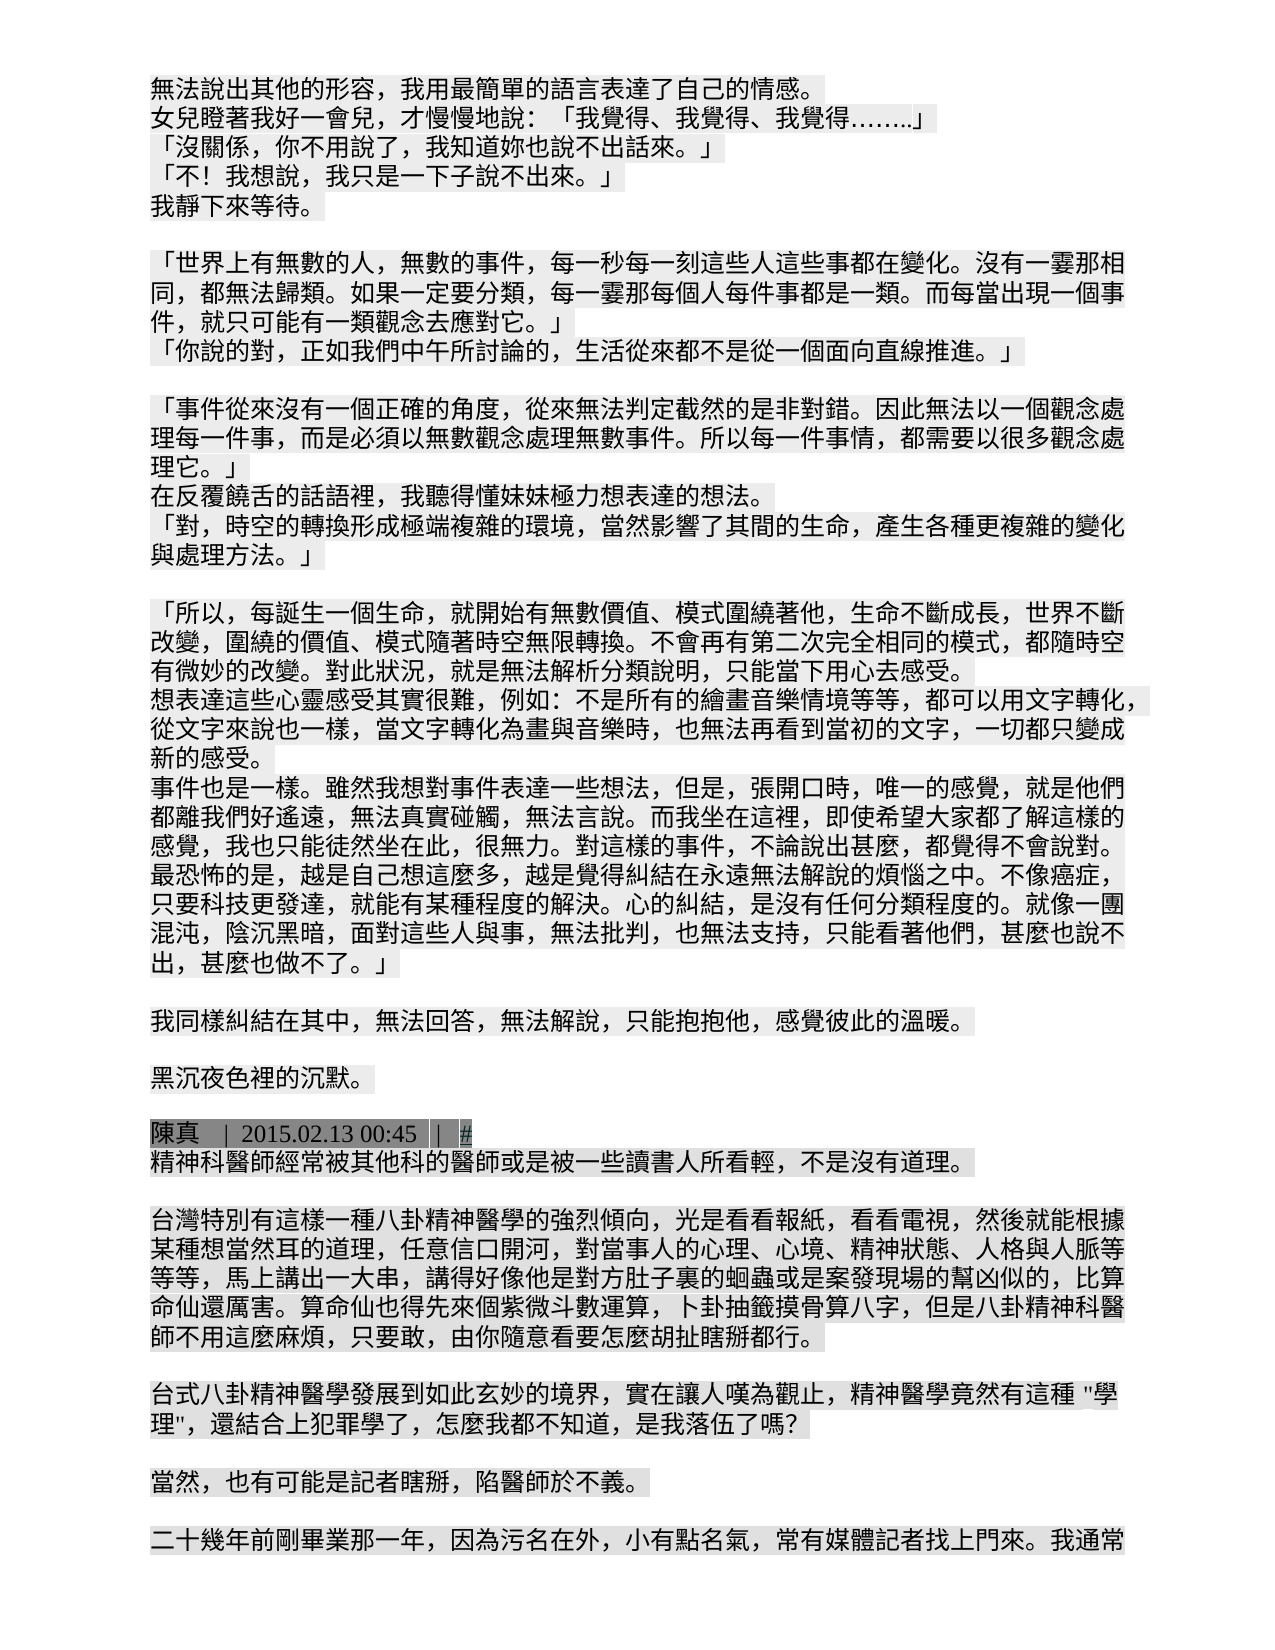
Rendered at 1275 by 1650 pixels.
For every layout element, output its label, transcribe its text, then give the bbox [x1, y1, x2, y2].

text 中午母女兩人外出閒步，談到幾本小說與漫畫，比較著幾本書之間的感受與文筆，妹妹很感慨的說：「技巧確實會吸引人閱讀，但是一位作者，只從一種觀念、一種價值角度來寫作或繪畫，就很難讓我深刻感受，總覺得就只是浮在水面上的故事而已。」 「因為生活是很整體、很複雜的，寫得太單純，離現實太遙遠，就只是一個故事了。」 一整天忙，直到晚上，才開電腦上巴勒網。 「我很難過，劫獄的那六位囚犯，都自殺了。」 無法說出其他的形容，我用最簡單的語言表達了自己的情感。 女兒瞪著我好一會兒，才慢慢地說：「我覺得、我覺得、我覺得……..」 「沒關係，你不用說了，我知道妳也說不出話來。」 「不！我想說，我只是一下子說不出來。」 我靜下來等待。 「世界上有無數的人，無數的事件，每一秒每一刻這些人這些事都在變化。沒有一霎那相同，都無法歸類。如果一定要分類，每一霎那每個人每件事都是一類。而每當出現一個事件，就只可能有一類觀念去應對它。」 「你說的對，正如我們中午所討論的，生活從來都不是從一個面向直線推進。」 「事件從來沒有一個正確的角度，從來無法判定截然的是非對錯。因此無法以一個觀念處理每一件事，而是必須以無數觀念處理無數事件。所以每一件事情，都需要以很多觀念處理它。」 在反覆饒舌的話語裡，我聽得懂妹妹極力想表達的想法。 「對，時空的轉換形成極端複雜的環境，當然影響了其間的生命，產生各種更複雜的變化與處理方法。」 「所以，每誕生一個生命，就開始有無數價值、模式圍繞著他，生命不斷成長，世界不斷改變，圍繞的價值、模式隨著時空無限轉換。不會再有第二次完全相同的模式，都隨時空有微妙的改變。對此狀況，就是無法解析分類說明，只能當下用心去感受。 想表達這些心靈感受其實很難，例如：不是所有的繪畫音樂情境等等，都可以用文字轉化，從文字來說也一樣，當文字轉化為畫與音樂時，也無法再看到當初的文字，一切都只變成新的感受。 事件也是一樣。雖然我想對事件表達一些想法，但是，張開口時，唯一的感覺，就是他們都離我們好遙遠，無法真實碰觸，無法言說。而我坐在這裡，即使希望大家都了解這樣的感覺，我也只能徒然坐在此，很無力。對這樣的事件，不論說出甚麼，都覺得不會說對。 最恐怖的是，越是自己想這麼多，越是覺得糾結在永遠無法解說的煩惱之中。不像癌症，只要科技更發達，就能有某種程度的解決。心的糾結，是沒有任何分類程度的。就像一團混沌，陰沉黑暗，面對這些人與事，無法批判，也無法支持，只能看著他們，甚麼也說不出，甚麼也做不了。」 我同樣糾結在其中，無法回答，無法解說，只能抱抱他，感覺彼此的溫暖。 黑沉夜色裡的沉默。 [150, 75, 1125, 1094]
text 精神科醫師經常被其他科的醫師或是被一些讀書人所看輕，不是沒有道理。 台灣特別有這樣一種八卦精神醫學的強烈傾向，光是看看報紙，看看電視，然後就能根據某種想當然耳的道理，任意信口開河，對當事人的心理、心境、精神狀態、人格與人脈等等等，馬上講出一大串，講得好像他是對方肚子裏的蛔蟲或是案發現場的幫凶似的，比算命仙還厲害。算命仙也得先來個紫微斗數運算，卜卦抽籤摸骨算八字，但是八卦精神科醫師不用這麼麻煩，只要敢，由你隨意看要怎麼胡扯瞎掰都行。 台式八卦精神醫學發展到如此玄妙的境界，實在讓人嘆為觀止，精神醫學竟然有這種 "學理"，還結合上犯罪學了，怎麼我都不知道，是我落伍了嗎？ 當然，也有可能是記者瞎掰，陷醫師於不義。 二十幾年前剛畢業那一年，因為污名在外，小有點名氣，常有媒體記者找上門來。我通常一概拒絕受訪。我常反問記者說："你以為我是算命仙嗎？" 事件當事人我完全不認識，怎麼可能就只憑媒體一些報導來論斷當事人究竟有沒有病或是有著什麼樣的心理狀態，我又不是囝仔仙或大廟公。再說，診斷疾病我會，但若論及當事人從事某個作為的心境或緣由，那就不是醫學問題而是文學問題或社會問題乃至政治問題了。 應該是剛畢業第二年，在馬偕醫院，某報記者來訪，說要談青少年問題。我以為只是談原則問題而非個案，於是同意受訪。想不到記者竟然問我什麼 "高三症候群" 怎麼處理。我說世界上沒有這種病啊。記者說，可是學生面臨大學聯考會緊張啊。我說會緊張很正常啊，不緊張才有點奇怪。記者又問，那該怎麼治療？我說，根本不是病，要治療什麼？考完就不緊張了啊。記者又問，那陳醫師您有沒有什麼專業建議？我說我沒有任何建議。 前後談話就這樣，想不到隔天報紙一大篇報導出來，標題寫著:"小心高三症候群找上身"，內容則寫說我呼籲考生要放鬆心情，不要有得失心云云，一堆有說等於沒說的傻話；還說我根據精神醫學專業，建議考生考完之後要去做一些有益身心的活動，例如登山、郊遊、看有益身心的電影等等。但我根本沒有講這樣一些蠢話。 之後，我的病人數不但突然增加，而且常接到一些演講邀約之類，當然我統統拒絕。在這次事件之後，一直到今天，我就絕對不再以精神科醫師的身份受訪(雜誌採訪倒是有一兩次)。當然，現在我是屬於末段班，人微如塵，言語無足輕重，大概也不會有人想訪問我了。 記者無知倒也罷了，醫師若把自己當藝人或當成名嘴自我打扮，那也難怪很多人把精神科看成什麼談話解悶科、聊八卦科或談心事科，甚至搞得好像什麼靈媒似的，請人抽張牌，做個表情，或是看看他身上的一個什麼小線索，就能馬上挖掘出對方的心裏祕密。 如果天底下真的有這樣一門醫師職業，那還需要念七年書及受訓個至少三四年嗎？我家隔壁的歐巴桑特別有這方面的天賦，我在陽台晾衣服都經常會聽見她在高談闊論，給一些社會新聞人物或名人做心理與人格分析。我看她應該可以直接畢業，連上學都不用，直接就能授予精神科專科醫師執照，因為八卦能力實在太強了。前些天，我還有幸偷聽到她對柯大帥和連公子這兩人進行深度人格分析比較。 陳真 =============== 6囚自盡 醫師：脫罪自我合理化 中央社 – 2015年2月12日 （中央社記者陳清芳台北12日電）高雄監獄6名囚挾持典獄長之後自盡，精神科醫師李光輝認為，囚犯都會把罪刑合理化為司法不公，以自盡收場，有以死明志的意味。 培靈醫院院長、精神科醫師李光輝受訪時指出，根據學理以及他與受刑人談話的，所有受刑人為了顏面，也為了能在獄中活下去，都會自我催眠，把犯案動機推諉為受害人挑釁、對方有錯或先動手之類等原因，將自身的責任淡化，其實也就是狡辯，這6囚應該也不例外，往往刑期愈長的重案犯，就是囚犯中的意見領袖。 李光輝認為，6囚將挾持典獄長的動機，合理化為司法不公，一開始也是想要活下來，才會要求獄方備車加滿油讓他們離開，最後4囚先戕另2囚補槍，而非6囚同時飲彈，先自殺者通常是小弟，最後才是老大，顯示6人的意見不盡然一致。 李光輝認為，或許6囚覺得與其罪加一等坐牢到死，不如死得壯烈有價值，以死明志，自我定位為死諫，這不令人意外，昨晚他和精神心理界的友人討論，就認為這是可能的結局之一。 [150, 1148, 1125, 1555]
text 陳真 | 2015.02.13 00:45 | # [150, 1119, 1125, 1148]
